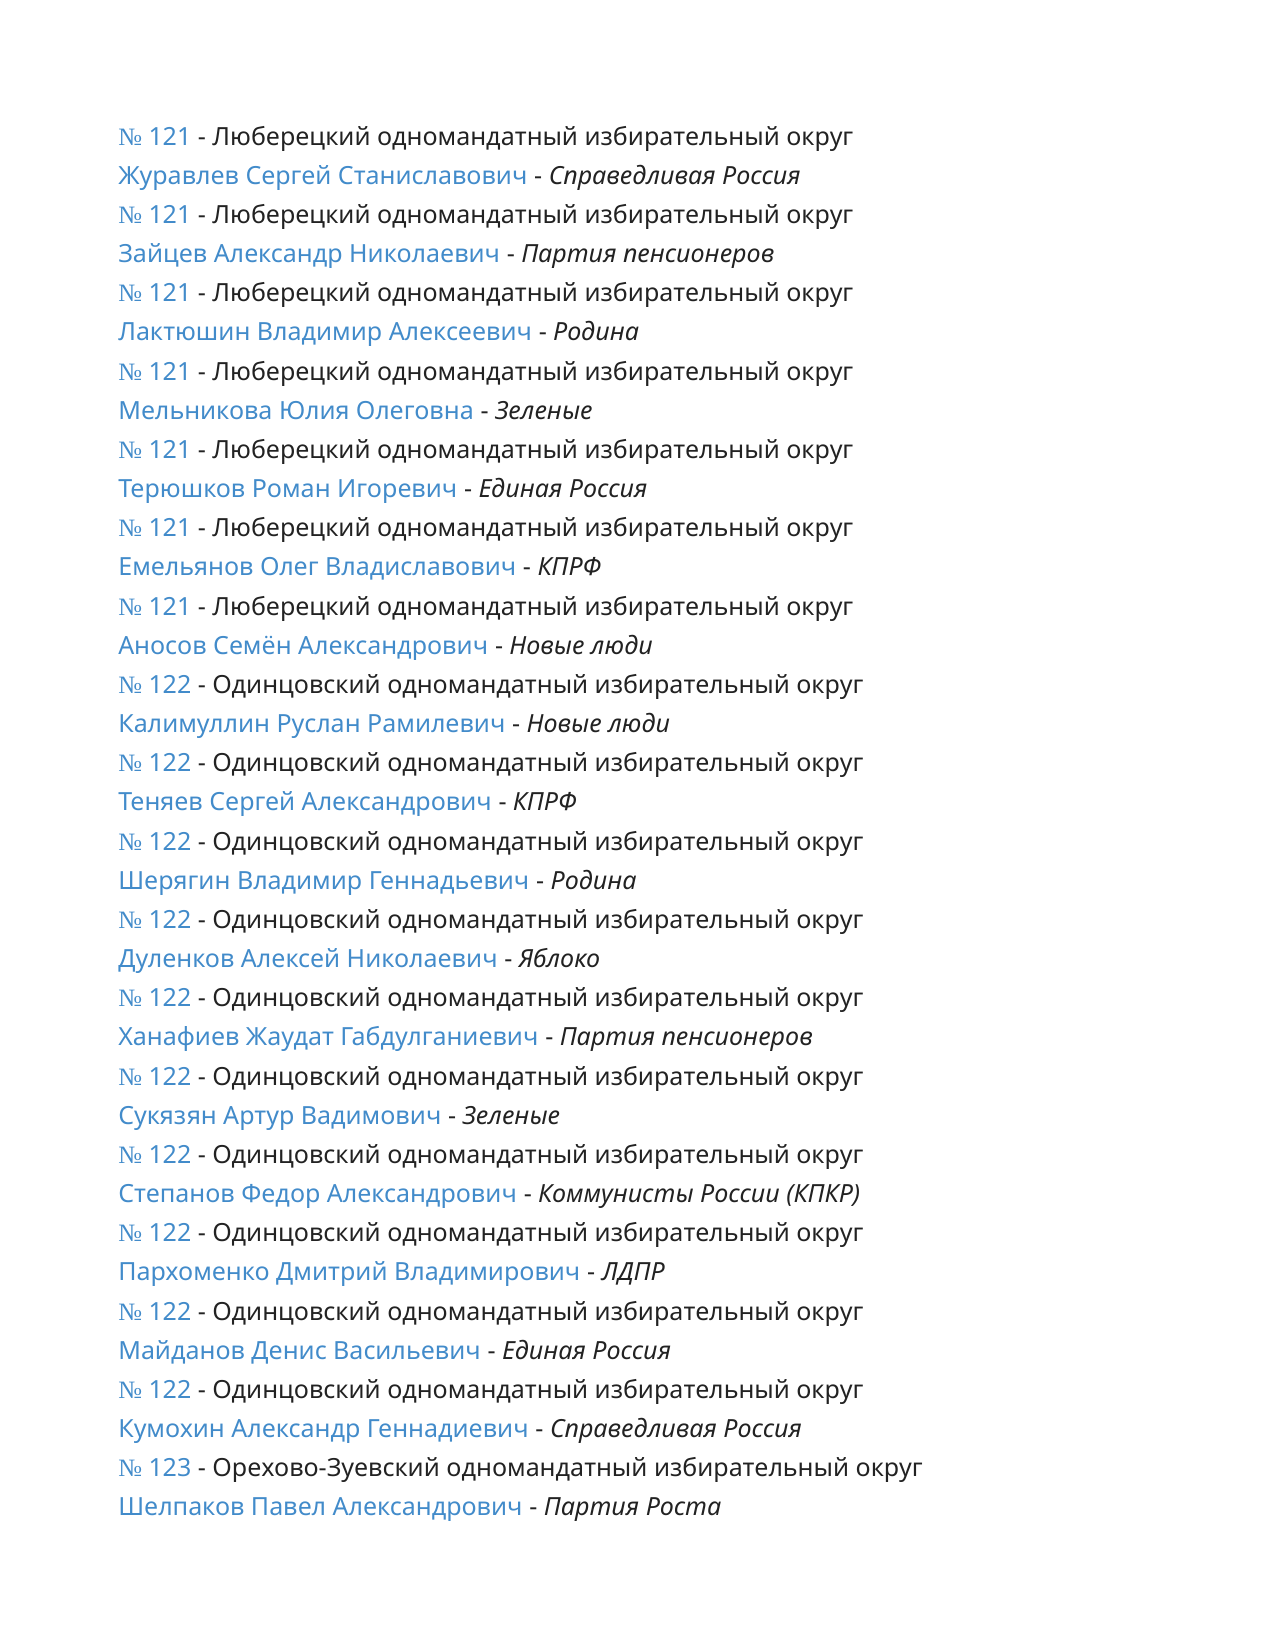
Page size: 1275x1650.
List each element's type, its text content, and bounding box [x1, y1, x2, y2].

text № 121 - Люберецкий одномандатный избирательный округ [118, 588, 1157, 622]
text № 121 - Люберецкий одномандатный избирательный округ [118, 353, 1157, 387]
text Ханафиев Жаудат Габдулганиевич - Партия пенсионеров [118, 1019, 1157, 1053]
text № 122 - Одинцовский одномандатный избирательный округ [118, 1215, 1157, 1249]
text Калимуллин Руслан Рамилевич - Новые люди [118, 706, 1157, 740]
text № 122 - Одинцовский одномандатный избирательный округ [118, 1058, 1157, 1092]
text Пархоменко Дмитрий Владимирович - ЛДПР [118, 1254, 1157, 1288]
text Журавлев Сергей Станиславович - Справедливая Россия [118, 157, 1157, 191]
text № 121 - Люберецкий одномандатный избирательный округ [118, 275, 1157, 309]
text № 122 - Одинцовский одномандатный избирательный округ [118, 666, 1157, 701]
text Терюшков Роман Игоревич - Единая Россия [118, 471, 1157, 505]
text Сукязян Артур Вадимович - Зеленые [118, 1097, 1157, 1131]
text № 122 - Одинцовский одномандатный избирательный округ [118, 1293, 1157, 1327]
text Аносов Семён Александрович - Новые люди [118, 627, 1157, 661]
text № 122 - Одинцовский одномандатный избирательный округ [118, 901, 1157, 936]
text № 123 - Орехово-Зуевский одномандатный избирательный округ [118, 1450, 1157, 1484]
text Майданов Денис Васильевич - Единая Россия [118, 1332, 1157, 1366]
text № 122 - Одинцовский одномандатный избирательный округ [118, 745, 1157, 779]
text Дуленков Алексей Николаевич - Яблоко [118, 941, 1157, 975]
text Зайцев Александр Николаевич - Партия пенсионеров [118, 236, 1157, 270]
text Кумохин Александр Геннадиевич - Справедливая Россия [118, 1411, 1157, 1445]
text Теняев Сергей Александрович - КПРФ [118, 784, 1157, 818]
text Лактюшин Владимир Алексеевич - Родина [118, 314, 1157, 348]
text Мельникова Юлия Олеговна - Зеленые [118, 392, 1157, 426]
text № 122 - Одинцовский одномандатный избирательный округ [118, 823, 1157, 857]
text № 122 - Одинцовский одномандатный избирательный округ [118, 1371, 1157, 1406]
text № 121 - Люберецкий одномандатный избирательный округ [118, 196, 1157, 231]
text Шелпаков Павел Александрович - Партия Роста [118, 1489, 1157, 1523]
text № 122 - Одинцовский одномандатный избирательный округ [118, 1136, 1157, 1171]
text № 121 - Люберецкий одномандатный избирательный округ [118, 510, 1157, 544]
text № 121 - Люберецкий одномандатный избирательный округ [118, 118, 1157, 152]
text № 122 - Одинцовский одномандатный избирательный округ [118, 980, 1157, 1014]
text Емельянов Олег Владиславович - КПРФ [118, 549, 1157, 583]
text № 121 - Люберецкий одномандатный избирательный округ [118, 431, 1157, 466]
text Шерягин Владимир Геннадьевич - Родина [118, 862, 1157, 896]
text Степанов Федор Александрович - Коммунисты России (КПКР) [118, 1176, 1157, 1210]
